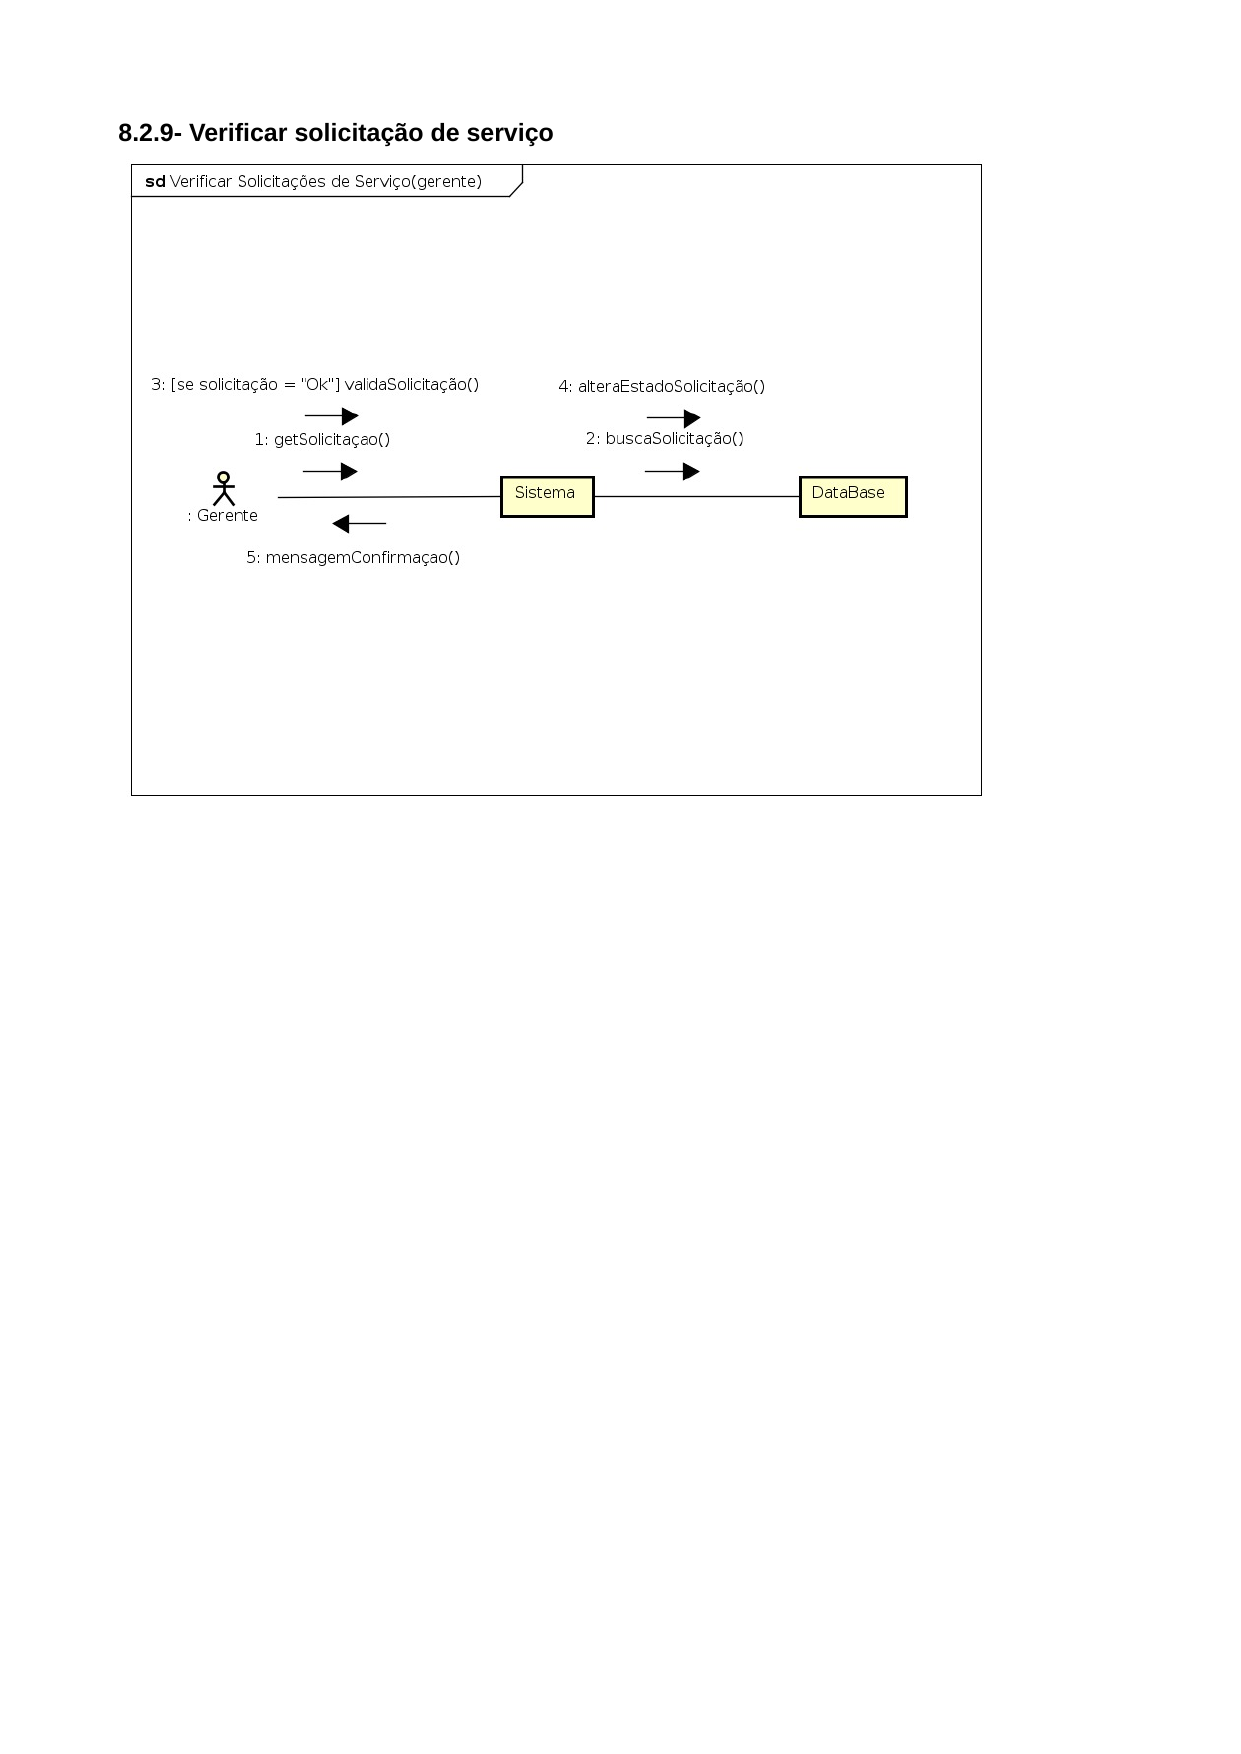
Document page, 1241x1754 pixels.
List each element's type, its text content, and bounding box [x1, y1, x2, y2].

picture [118, 151, 993, 807]
text 8.2.9- Verificar solicitação de serviço [118, 118, 1122, 806]
